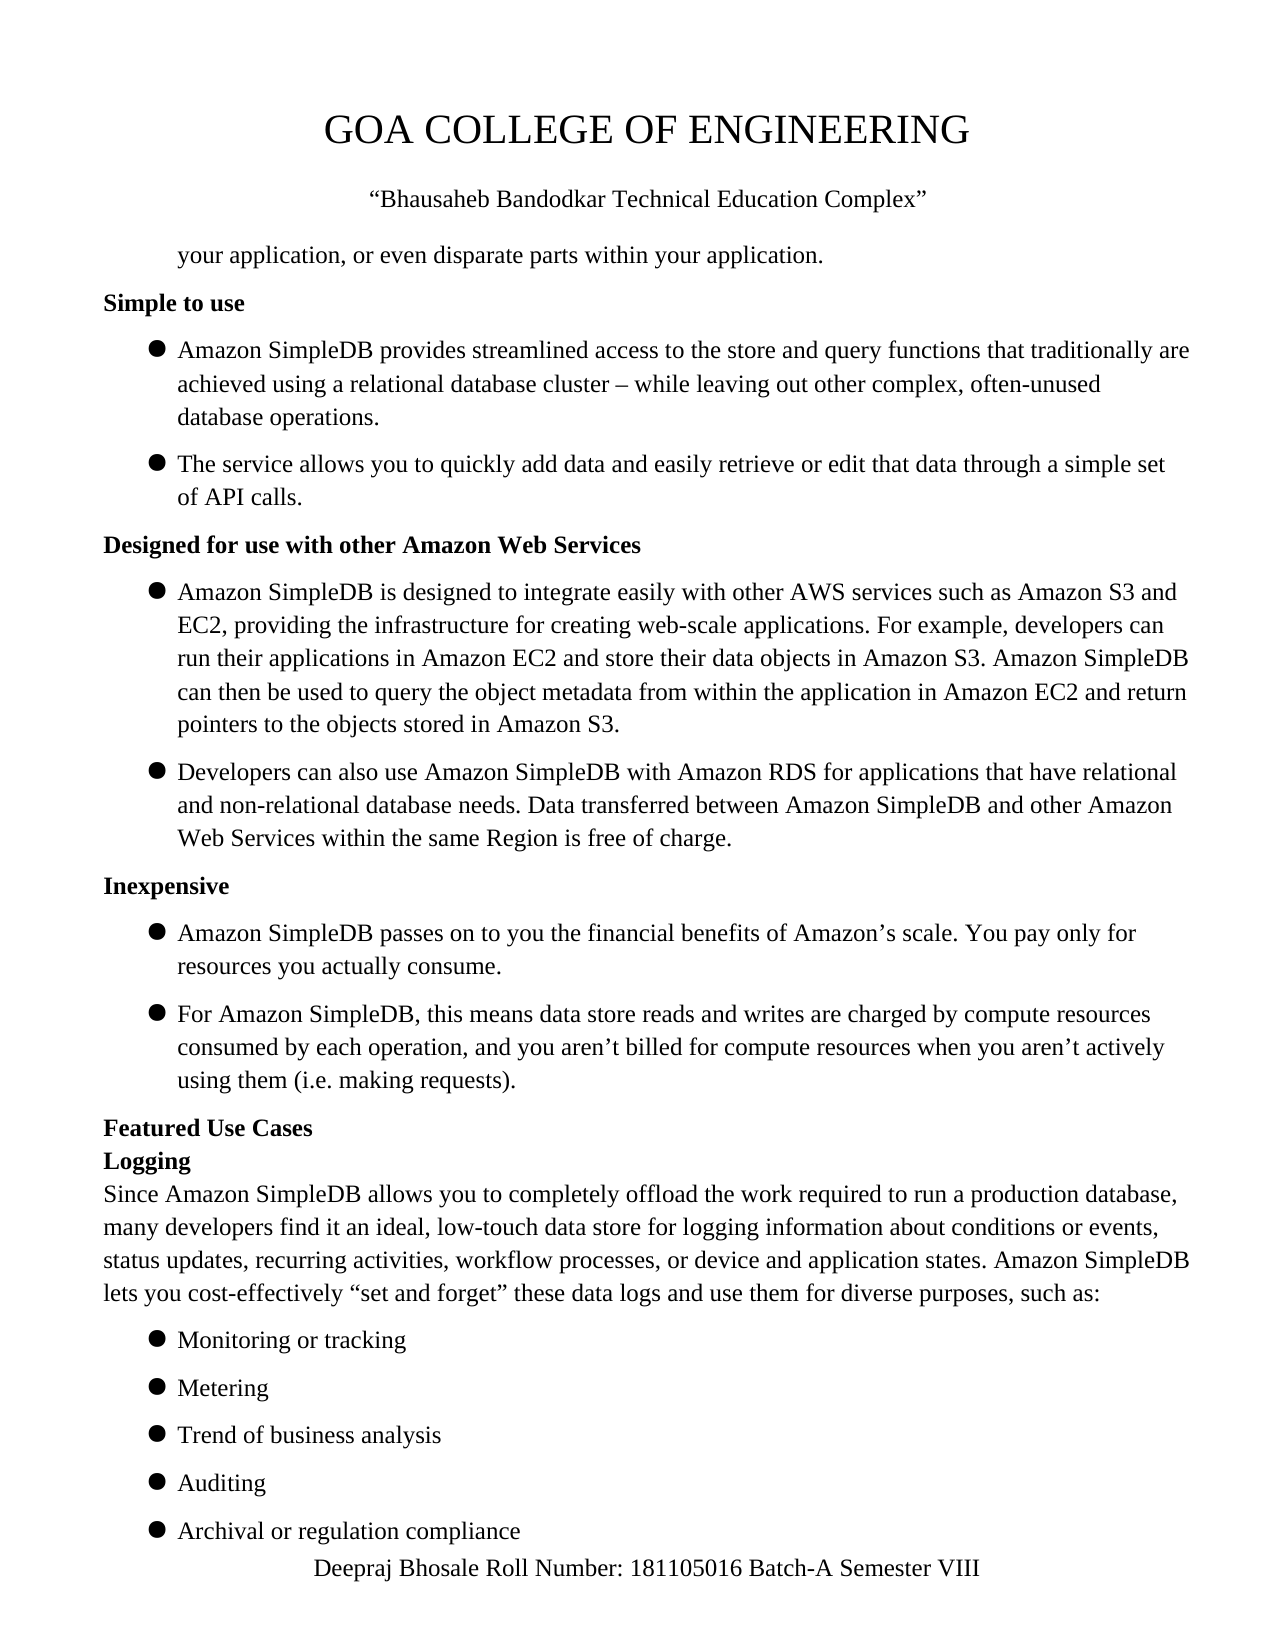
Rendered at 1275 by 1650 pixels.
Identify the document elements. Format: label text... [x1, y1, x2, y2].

list your application, or even disparate parts within your application. [147, 240, 1191, 269]
list Developers can also use Amazon SimpleDB with Amazon RDS for applications that have relational and non-relational database needs. Data transferred between Amazon SimpleDB and other Amazon Web Services within the same Region is free of charge. [147, 757, 1191, 852]
list Monitoring or tracking [147, 1325, 1191, 1354]
text Featured Use Cases Logging Since Amazon SimpleDB allows you to completely offload the work required to run a production database, many developers find it an ideal, low-touch data store for logging information about conditions or events, status updates, recurring activities, workflow processes, or device and application states. Amazon SimpleDB lets you cost-effectively “set and forget” these data logs and use them for diverse purposes, such as: [103, 1113, 1191, 1307]
list The service allows you to quickly add data and easily retrieve or edit that data through a simple set of API calls. [147, 449, 1191, 511]
list Archival or regulation compliance [147, 1516, 1191, 1544]
text Designed for use with other Amazon Web Services [103, 530, 1191, 559]
list Metering [147, 1373, 1191, 1402]
list Auditing [147, 1468, 1191, 1497]
list Trend of business analysis [147, 1421, 1191, 1449]
list Amazon SimpleDB provides streamlined access to the store and query functions that traditionally are achieved using a relational database cluster – while leaving out other complex, often-unused database operations. [147, 336, 1191, 430]
list Amazon SimpleDB is designed to integrate easily with other AWS services such as Amazon S3 and EC2, providing the infrastructure for creating web-scale applications. For example, developers can run their applications in Amazon EC2 and store their data objects in Amazon S3. Amazon SimpleDB can then be used to query the object metadata from within the application in Amazon EC2 and return pointers to the objects stored in Amazon S3. [147, 577, 1191, 738]
text Simple to use [103, 288, 1191, 317]
list For Amazon SimpleDB, this means data store reads and writes are charged by compute resources consumed by each operation, and you aren’t billed for compute resources when you aren’t actively using them (i.e. making requests). [147, 999, 1191, 1094]
list Amazon SimpleDB passes on to you the financial benefits of Amazon’s scale. You pay only for resources you actually consume. [147, 918, 1191, 980]
text Inexpensive [103, 871, 1191, 899]
